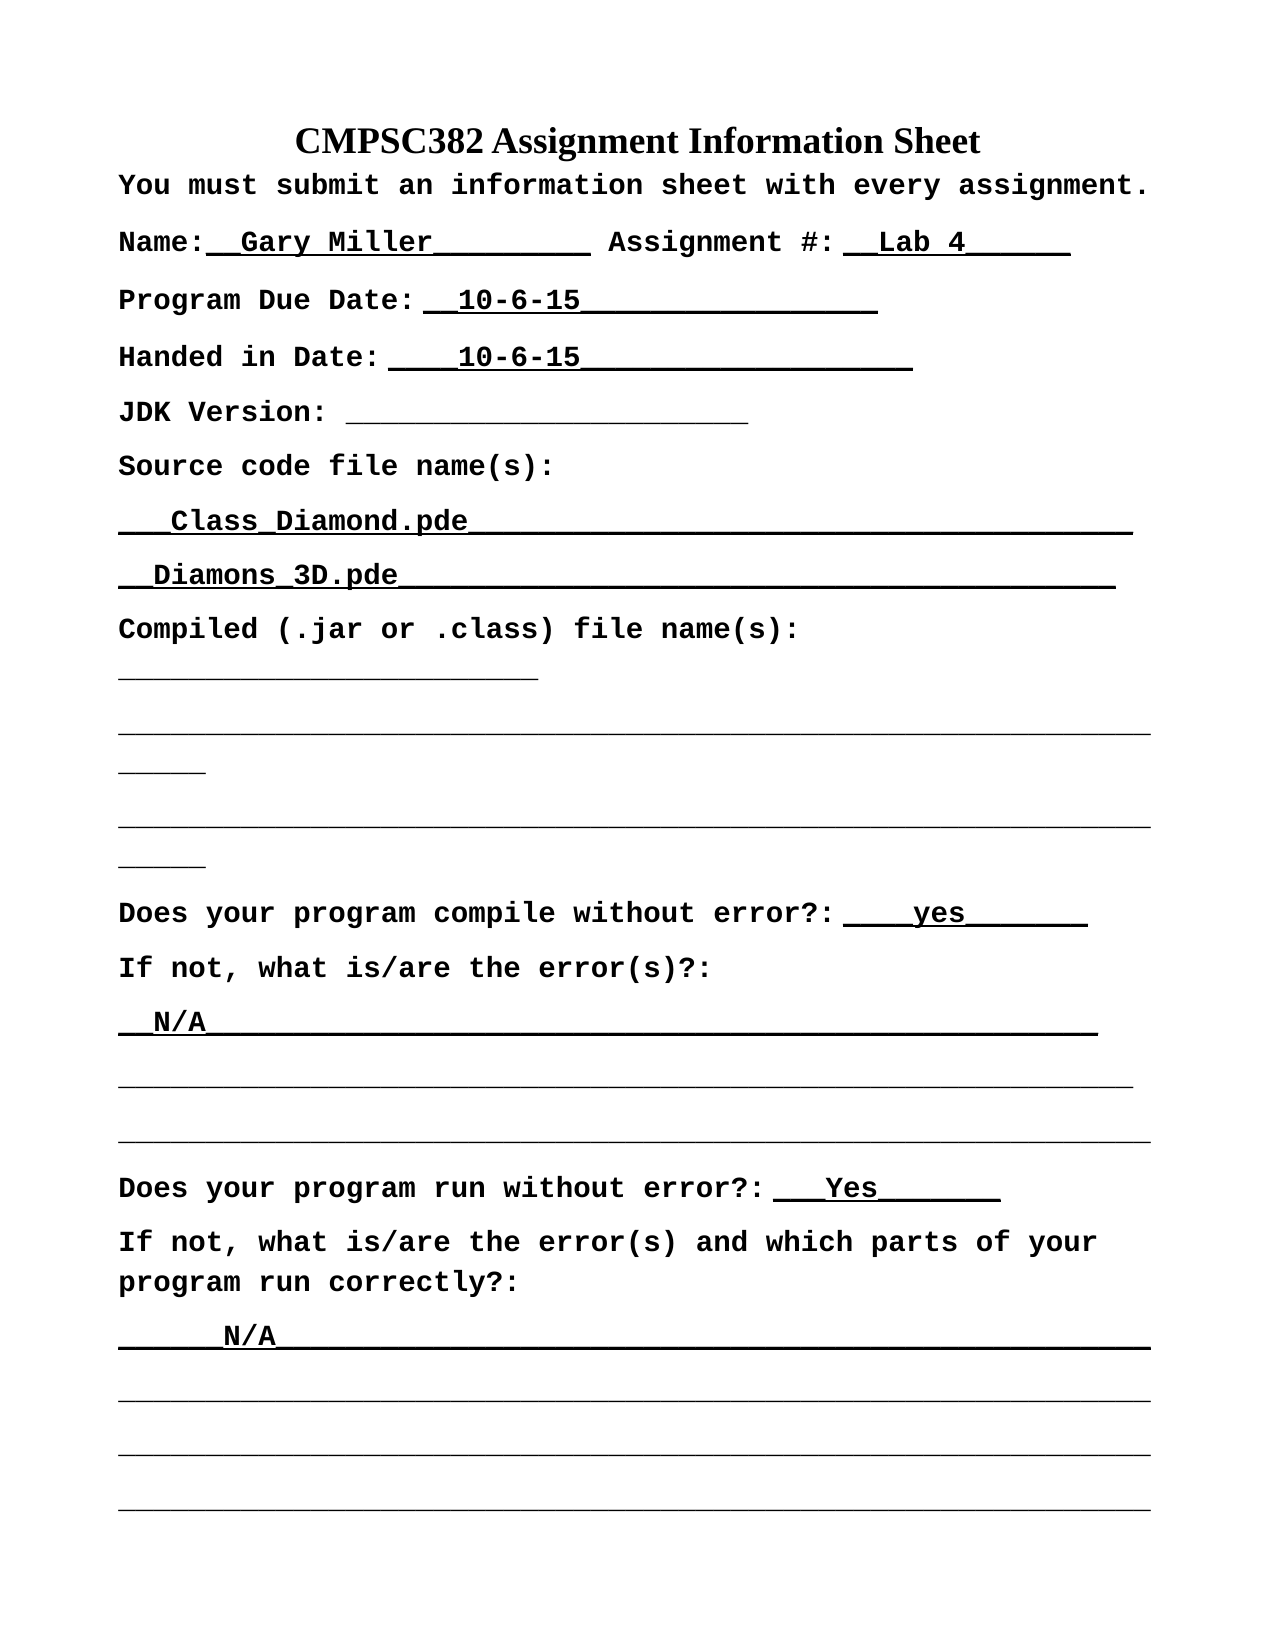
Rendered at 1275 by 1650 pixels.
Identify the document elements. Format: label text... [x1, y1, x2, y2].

text ________________________________________________________________ [118, 708, 1157, 780]
text ___________________________________________________________ [118, 1376, 1157, 1408]
text __________________________________________________________ [118, 1061, 1157, 1094]
text Name:__Gary Miller_________ Assignment #: __Lab 4______ [118, 224, 1157, 260]
text CMPSC382 Assignment Information Sheet [118, 118, 1157, 161]
text ___________________________________________________________ [118, 1484, 1157, 1517]
text ___________________________________________________________ [118, 1116, 1157, 1149]
text JDK Version: _______________________ [118, 397, 1157, 430]
text You must submit an information sheet with every assignment. [118, 170, 1157, 203]
text If not, what is/are the error(s) and which parts of your program run correctly?: [118, 1228, 1157, 1300]
text Does your program compile without error?: ____yes_______ [118, 895, 1157, 931]
text Program Due Date: __10-6-15_________________ [118, 282, 1157, 318]
text If not, what is/are the error(s)?: [118, 953, 1157, 986]
text ___Class_Diamond.pde______________________________________ [118, 506, 1157, 539]
text ______N/A__________________________________________________ [118, 1321, 1157, 1354]
text Compiled (.jar or .class) file name(s): ________________________ [118, 614, 1157, 687]
text Handed in Date: ____10-6-15___________________ [118, 339, 1157, 376]
text Does your program run without error?: ___Yes_______ [118, 1170, 1157, 1206]
text Source code file name(s): [118, 452, 1157, 484]
text ________________________________________________________________ [118, 802, 1157, 874]
text ___________________________________________________________ [118, 1430, 1157, 1463]
text __Diamons_3D.pde_________________________________________ [118, 560, 1157, 593]
text __N/A___________________________________________________ [118, 1007, 1157, 1040]
